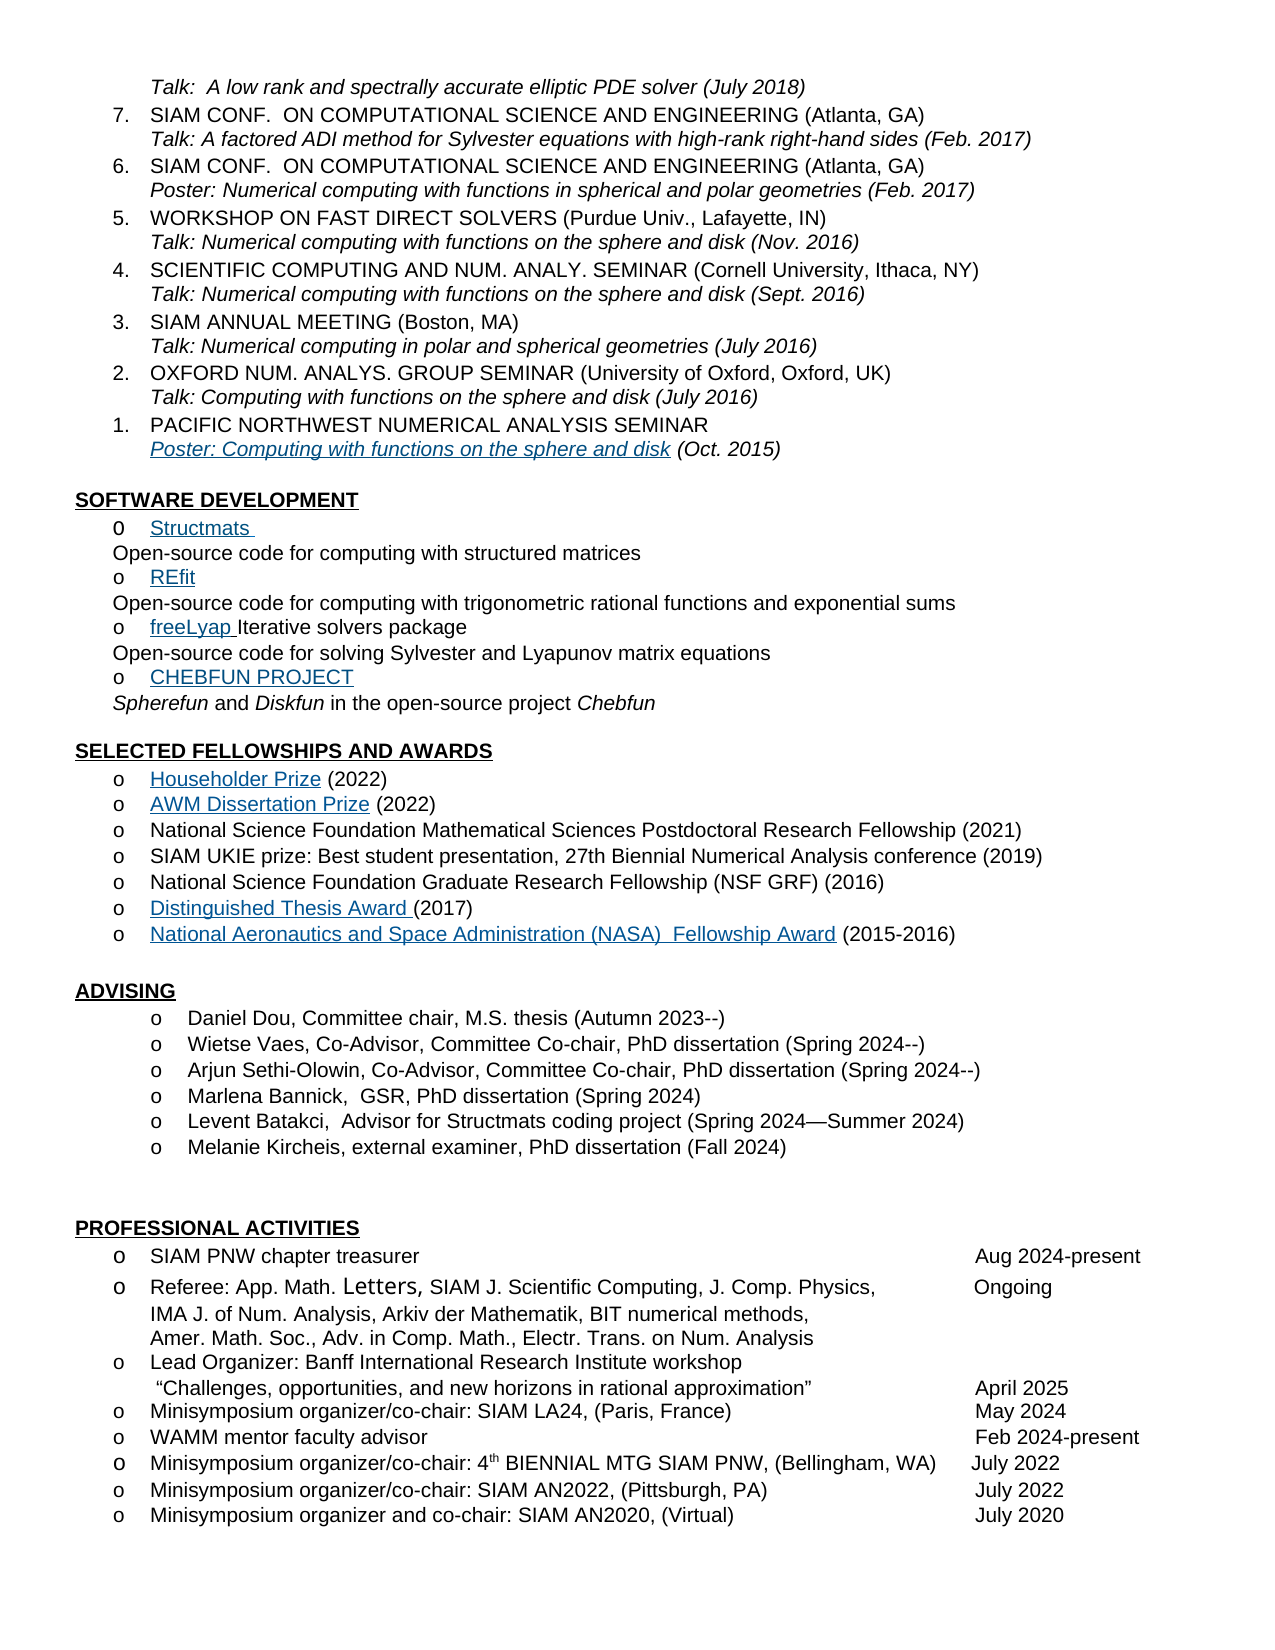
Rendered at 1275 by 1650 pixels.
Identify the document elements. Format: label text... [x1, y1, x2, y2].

list “Challenges, opportunities, and new horizons in rational approximation” April 2025 [112, 1375, 1200, 1399]
text PROFESSIONAL ACTIVITIES [75, 1216, 1200, 1240]
text o Minisymposium organizer and co-chair: SIAM AN2020, (Virtual) July 2020 [112, 1503, 1200, 1529]
text 3. SIAM ANNUAL MEETING (Boston, MA) [112, 309, 1200, 333]
list Lead Organizer: Banff International Research Institute workshop [112, 1349, 1200, 1375]
text Poster: Computing with functions on the sphere and disk (Oct. 2015) [75, 436, 1200, 460]
text SELECTED FELLOWSHIPS AND AWARDS [75, 739, 1200, 763]
text Open-source code for computing with trigonometric rational functions and exponential sums [112, 591, 1200, 615]
text o Minisymposium organizer/co-chair: SIAM AN2022, (Pittsburgh, PA) July 2022 [112, 1477, 1200, 1503]
list IMA J. of Num. Analysis, Arkiv der Mathematik, BIT numerical methods, [112, 1302, 1200, 1326]
text o REfit [112, 565, 1200, 591]
text ADVISING [75, 978, 1200, 1002]
text 6. SIAM CONF. ON COMPUTATIONAL SCIENCE AND ENGINEERING (Atlanta, GA) [112, 154, 1200, 178]
text 2. OXFORD NUM. ANALYS. GROUP SEMINAR (University of Oxford, Oxford, UK) [112, 361, 1200, 385]
list WAMM mentor faculty advisor Feb 2024-present [112, 1425, 1200, 1451]
text o Householder Prize (2022) [112, 766, 1200, 792]
list Levent Batakci, Advisor for Structmats coding project (Spring 2024—Summer 2024) [150, 1109, 1200, 1135]
list Marlena Bannick, GSR, PhD dissertation (Spring 2024) [150, 1083, 1200, 1109]
text Open-source code for computing with structured matrices [112, 541, 1200, 565]
list Daniel Dou, Committee chair, M.S. thesis (Autumn 2023--) [150, 1006, 1200, 1032]
text o CHEBFUN PROJECT [112, 665, 1200, 691]
text 7. SIAM CONF. ON COMPUTATIONAL SCIENCE AND ENGINEERING (Atlanta, GA) [112, 102, 1200, 126]
text 4. SCIENTIFIC COMPUTING AND NUM. ANALY. SEMINAR (Cornell University, Ithaca, NY) [112, 258, 1200, 282]
text Open-source code for solving Sylvester and Lyapunov matrix equations [112, 641, 1200, 665]
text o National Aeronautics and Space Administration (NASA) Fellowship Award (2015-2016) [112, 921, 1200, 947]
list Wietse Vaes, Co-Advisor, Committee Co-chair, PhD dissertation (Spring 2024--) [150, 1032, 1200, 1058]
text Talk: Numerical computing with functions on the sphere and disk (Nov. 2016) [75, 230, 1200, 254]
text o AWM Dissertation Prize (2022) [112, 792, 1200, 818]
text Poster: Numerical computing with functions in spherical and polar geometries (Feb. 2017) [75, 178, 1200, 202]
list Referee: App. Math. Letters, SIAM J. Scientific Computing, J. Comp. Physics, Ongoing [112, 1270, 1200, 1302]
text Talk: A low rank and spectrally accurate elliptic PDE solver (July 2018) [75, 75, 1200, 99]
text Talk: Numerical computing in polar and spherical geometries (July 2016) [75, 333, 1200, 357]
list Amer. Math. Soc., Adv. in Comp. Math., Electr. Trans. on Num. Analysis [112, 1326, 1200, 1349]
text o SIAM UKIE prize: Best student presentation, 27th Biennial Numerical Analysis conference (2019) [112, 844, 1200, 870]
list Minisymposium organizer/co-chair: SIAM LA24, (Paris, France) May 2024 [112, 1399, 1200, 1425]
list Melanie Kircheis, external examiner, PhD dissertation (Fall 2024) [150, 1135, 1200, 1161]
list SIAM PNW chapter treasurer Aug 2024-present [112, 1244, 1200, 1270]
text 5. WORKSHOP ON FAST DIRECT SOLVERS (Purdue Univ., Lafayette, IN) [112, 206, 1200, 230]
text o National Science Foundation Graduate Research Fellowship (NSF GRF) (2016) [112, 870, 1200, 896]
text Talk: A factored ADI method for Sylvester equations with high-rank right-hand sides (Feb. 2017) [75, 126, 1200, 150]
text Spherefun and Diskfun in the open-source project Chebfun [112, 691, 1200, 714]
text o Distinguished Thesis Award (2017) [112, 896, 1200, 921]
text Talk: Numerical computing with functions on the sphere and disk (Sept. 2016) [75, 282, 1200, 306]
text o freeLyap Iterative solvers package [112, 615, 1200, 641]
text Talk: Computing with functions on the sphere and disk (July 2016) [75, 385, 1200, 409]
text 1. PACIFIC NORTHWEST NUMERICAL ANALYSIS SEMINAR [112, 412, 1200, 436]
list Arjun Sethi-Olowin, Co-Advisor, Committee Co-chair, PhD dissertation (Spring 2024--) [150, 1058, 1200, 1083]
text SOFTWARE DEVELOPMENT [75, 488, 1200, 512]
text O Structmats [112, 515, 1200, 541]
text o National Science Foundation Mathematical Sciences Postdoctoral Research Fellowship (2021) [112, 818, 1200, 844]
list Minisymposium organizer/co-chair: 4th BIENNIAL MTG SIAM PNW, (Bellingham, WA) July 2022 [112, 1451, 1200, 1477]
